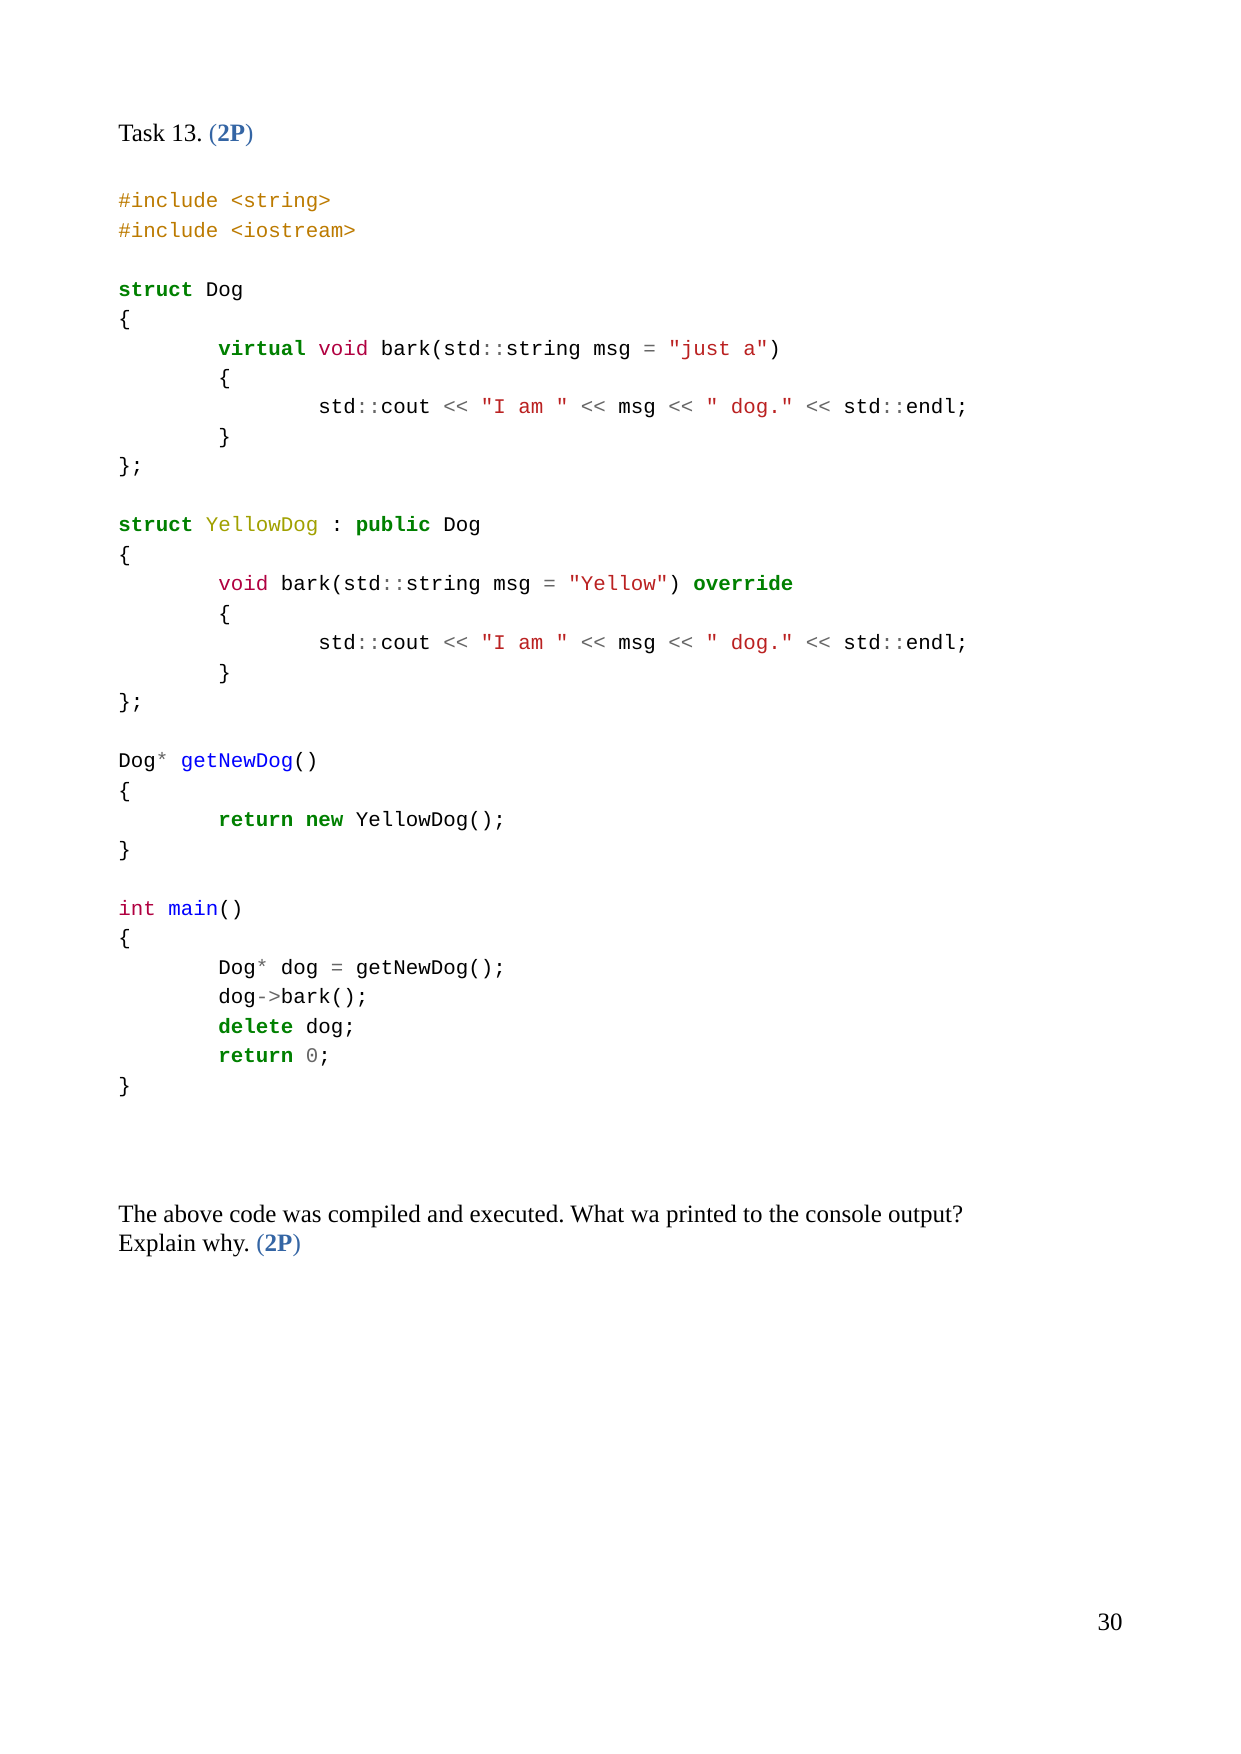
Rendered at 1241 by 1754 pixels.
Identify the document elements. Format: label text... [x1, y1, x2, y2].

text std::cout << "I am " << msg << " dog." << std::endl; [118, 397, 1122, 420]
text { [118, 367, 1122, 391]
text int main() [118, 898, 1122, 921]
text #include <string> #include <iostream> [118, 190, 1122, 243]
text delete dog; [118, 1016, 1122, 1039]
text virtual void bark(std::string msg = "just a") [118, 338, 1122, 361]
text } [118, 426, 1122, 450]
text The above code was compiled and executed. What wa printed to the console output? Explain why. (2P) [118, 1199, 1122, 1256]
text Task 13. (2P) [118, 118, 1122, 176]
text Dog* dog = getNewDog(); [118, 957, 1122, 980]
text }; [118, 456, 1122, 479]
text return 0; [118, 1045, 1122, 1069]
text { [118, 927, 1122, 951]
text struct Dog [118, 279, 1122, 302]
text { [118, 780, 1122, 803]
text struct YellowDog : public Dog [118, 514, 1122, 538]
text { [118, 603, 1122, 627]
text } [118, 1074, 1122, 1098]
text } [118, 839, 1122, 862]
text { [118, 544, 1122, 568]
text } [118, 662, 1122, 686]
text std::cout << "I am " << msg << " dog." << std::endl; [118, 632, 1122, 656]
text void bark(std::string msg = "Yellow") override [118, 573, 1122, 597]
text dog->bark(); [118, 986, 1122, 1010]
text { [118, 308, 1122, 332]
text }; [118, 691, 1122, 715]
text Dog* getNewDog() [118, 750, 1122, 774]
text return new YellowDog(); [118, 809, 1122, 833]
